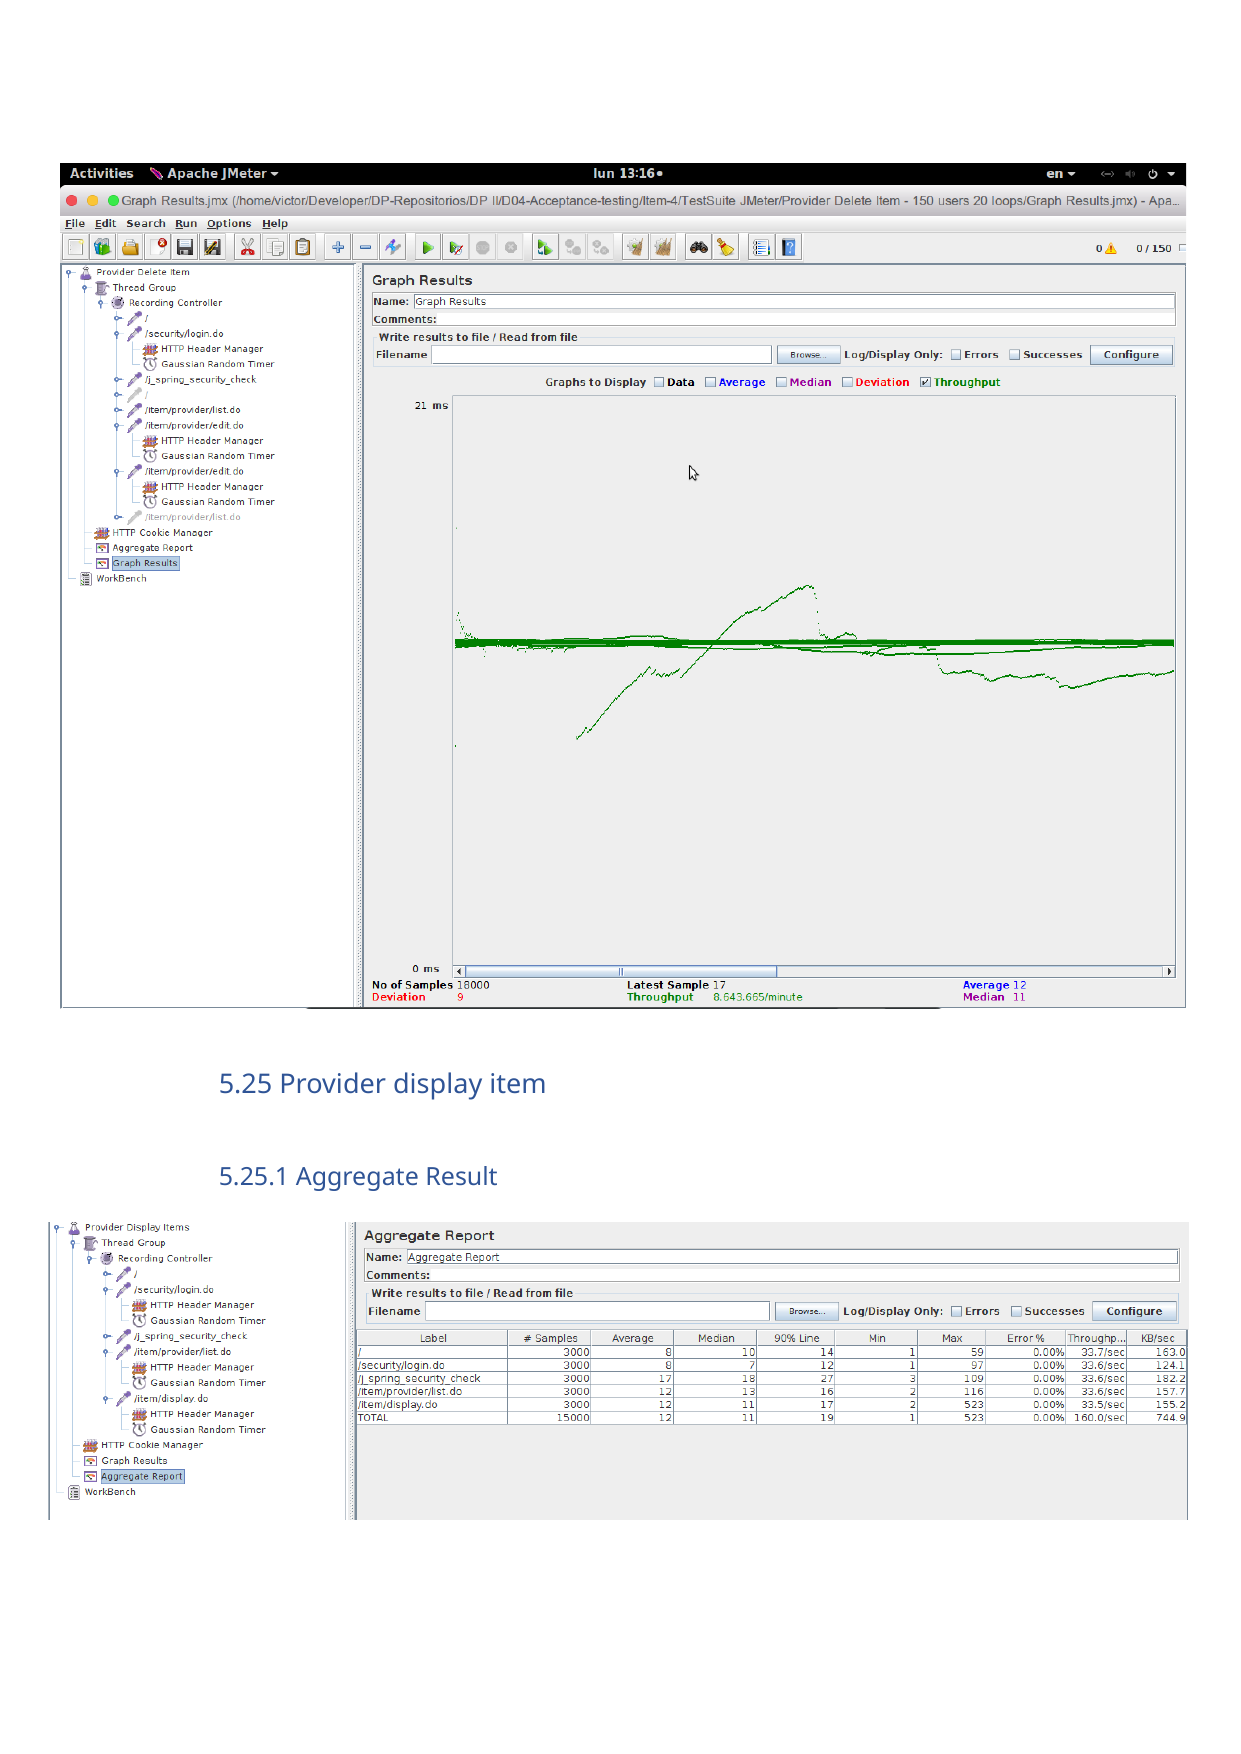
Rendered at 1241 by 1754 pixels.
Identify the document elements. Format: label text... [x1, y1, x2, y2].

picture [60, 163, 1187, 1009]
picture [48, 1222, 1189, 1520]
subtitle 5.25.1 Aggregate Result [177, 1159, 1063, 1193]
subtitle 5.25 Provider display item [177, 1064, 1063, 1101]
